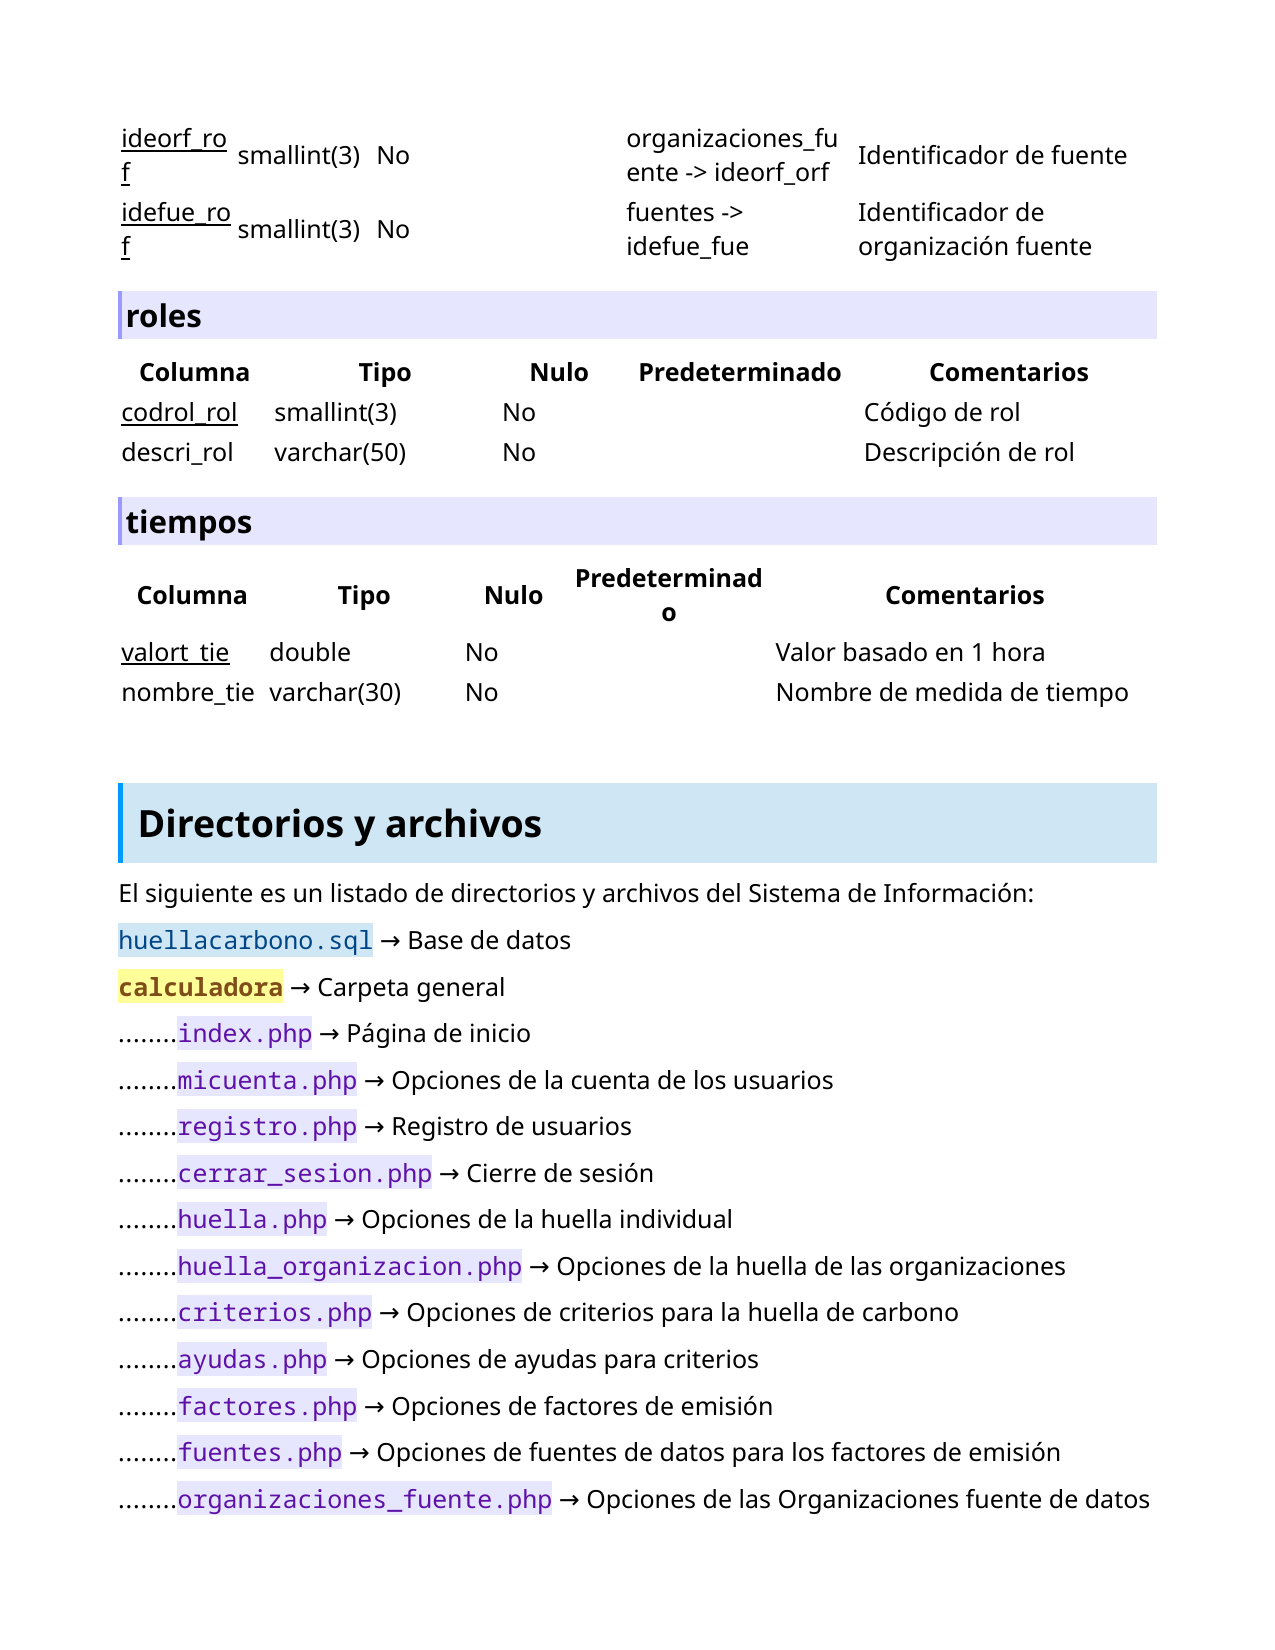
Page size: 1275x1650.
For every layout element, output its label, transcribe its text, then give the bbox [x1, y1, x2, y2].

text huella.php → Opciones de la huella individual [327, 1202, 1157, 1236]
subtitle Directorios y archivos [123, 783, 1157, 863]
text micuenta.php → Opciones de la cuenta de los usuarios [357, 1062, 1157, 1096]
subtitle tiempos [122, 497, 1157, 545]
table_cell varchar(30) [266, 671, 462, 711]
table_cell organizaciones_fuente -> ideorf_orf [623, 118, 855, 192]
table_cell fuentes -> idefue_fue [623, 192, 855, 266]
table_cell ideorf_rof [118, 118, 234, 192]
table_header Predeterminado [565, 558, 772, 632]
table_cell Código de rol [861, 392, 1157, 432]
table_header Tipo [271, 352, 499, 392]
table_cell No [373, 118, 445, 192]
table_header Columna [118, 352, 271, 392]
table_cell descri_rol [118, 432, 271, 472]
text factores.php → Opciones de factores de emisión [118, 1388, 177, 1422]
table_cell Valor basado en 1 hora [773, 632, 1157, 671]
text ayudas.php → Opciones de ayudas para criterios [118, 1342, 177, 1376]
table_header Comentarios [773, 558, 1157, 632]
table_header Tipo [266, 558, 462, 632]
table_cell No [373, 192, 445, 266]
table_cell [619, 392, 861, 432]
text El siguiente es un listado de directorios y archivos del Sistema de Información: [118, 876, 1157, 910]
table_cell nombre_tie [118, 671, 266, 711]
text organizaciones_fuente.php → Opciones de las Organizaciones fuente de datos [552, 1481, 1157, 1515]
text fuentes.php → Opciones de fuentes de datos para los factores de emisión [118, 1435, 177, 1469]
table_cell Descripción de rol [861, 432, 1157, 472]
text organizaciones_fuente.php → Opciones de las Organizaciones fuente de datos [118, 1481, 177, 1515]
text factores.php → Opciones de factores de emisión [357, 1388, 1157, 1422]
text cerrar_sesion.php → Cierre de sesión [432, 1155, 1157, 1189]
text index.php → Página de inicio [312, 1016, 1157, 1050]
table_cell Identificador de organización fuente [855, 192, 1157, 266]
text index.php → Página de inicio [118, 1016, 177, 1050]
text criterios.php → Opciones de criterios para la huella de carbono [118, 1295, 177, 1329]
table_cell varchar(50) [271, 432, 499, 472]
table_cell Identificador de fuente [855, 118, 1157, 192]
text huellacarbono.sql → Base de datos [373, 923, 1157, 957]
table_cell No [462, 632, 565, 671]
text micuenta.php → Opciones de la cuenta de los usuarios [118, 1062, 177, 1096]
table_cell Nombre de medida de tiempo [773, 671, 1157, 711]
table_cell [565, 632, 772, 671]
table_cell [445, 192, 623, 266]
table_cell [619, 432, 861, 472]
text criterios.php → Opciones de criterios para la huella de carbono [372, 1295, 1157, 1329]
table_cell double [266, 632, 462, 671]
table_header Comentarios [861, 352, 1157, 392]
table_header Predeterminado [619, 352, 861, 392]
text huella.php → Opciones de la huella individual [118, 1202, 177, 1236]
text ayudas.php → Opciones de ayudas para criterios [327, 1342, 1157, 1376]
text cerrar_sesion.php → Cierre de sesión [118, 1155, 177, 1189]
table_cell valort_tie [118, 632, 266, 671]
table_cell No [499, 432, 619, 472]
table_header Columna [118, 558, 266, 632]
table_cell codrol_rol [118, 392, 271, 432]
table_cell [565, 671, 772, 711]
text huella_organizacion.php → Opciones de la huella de las organizaciones [118, 1248, 1157, 1283]
table_cell [445, 118, 623, 192]
table_cell No [462, 671, 565, 711]
table_cell No [499, 392, 619, 432]
table_header Nulo [462, 558, 565, 632]
table_cell smallint(3) [235, 118, 373, 192]
table_cell idefue_rof [118, 192, 234, 266]
text registro.php → Registro de usuarios [357, 1109, 1157, 1143]
table_cell smallint(3) [271, 392, 499, 432]
text fuentes.php → Opciones de fuentes de datos para los factores de emisión [342, 1435, 1157, 1469]
table_header Nulo [499, 352, 619, 392]
subtitle roles [122, 291, 1157, 339]
text calculadora → Carpeta general [283, 969, 1157, 1003]
text registro.php → Registro de usuarios [118, 1109, 177, 1143]
table_cell smallint(3) [235, 192, 373, 266]
